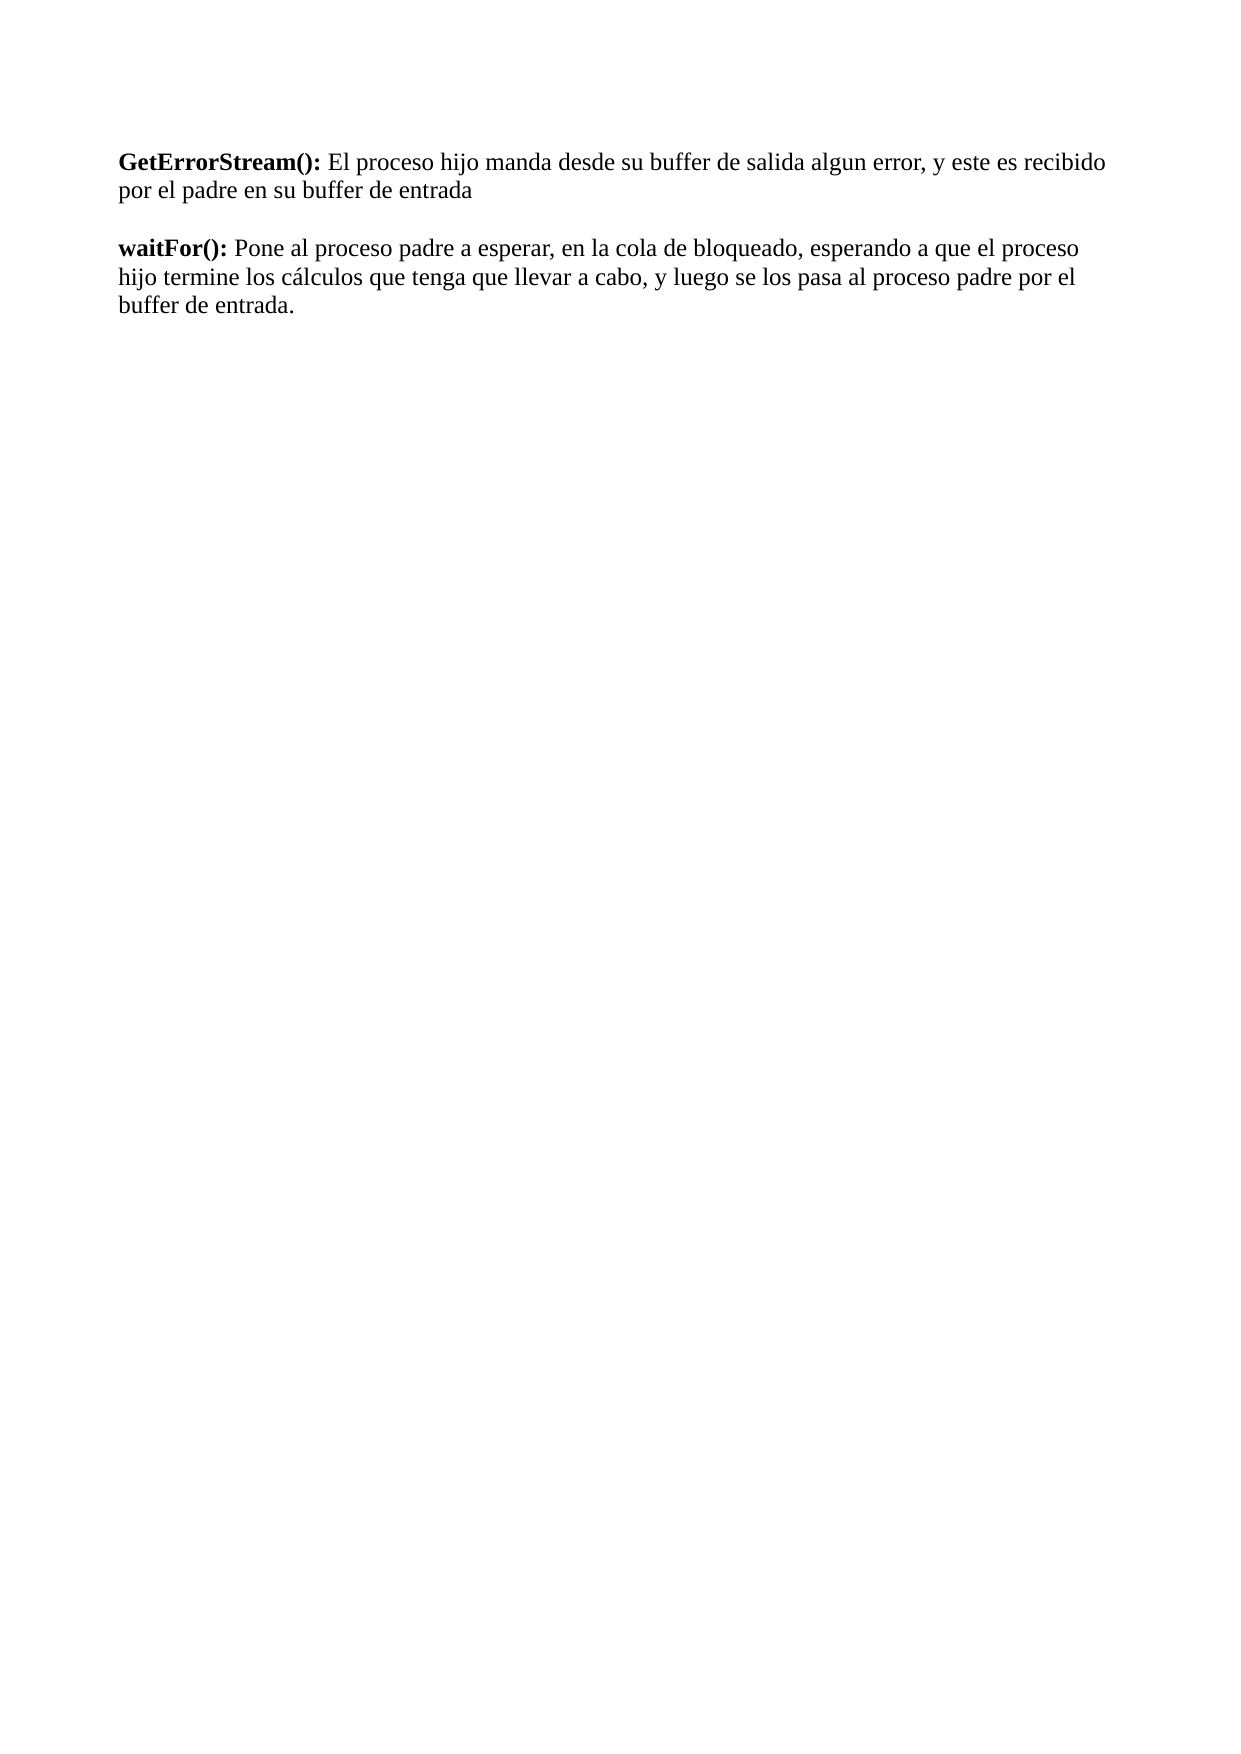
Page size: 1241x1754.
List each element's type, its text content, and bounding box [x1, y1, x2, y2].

text GetErrorStream(): El proceso hijo manda desde su buffer de salida algun error, y este es recibido por el padre en su buffer de entrada [118, 147, 1122, 204]
text waitFor(): Pone al proceso padre a esperar, en la cola de bloqueado, esperando a que el proceso hijo termine los cálculos que tenga que llevar a cabo, y luego se los pasa al proceso padre por el buffer de entrada. [118, 233, 1122, 319]
